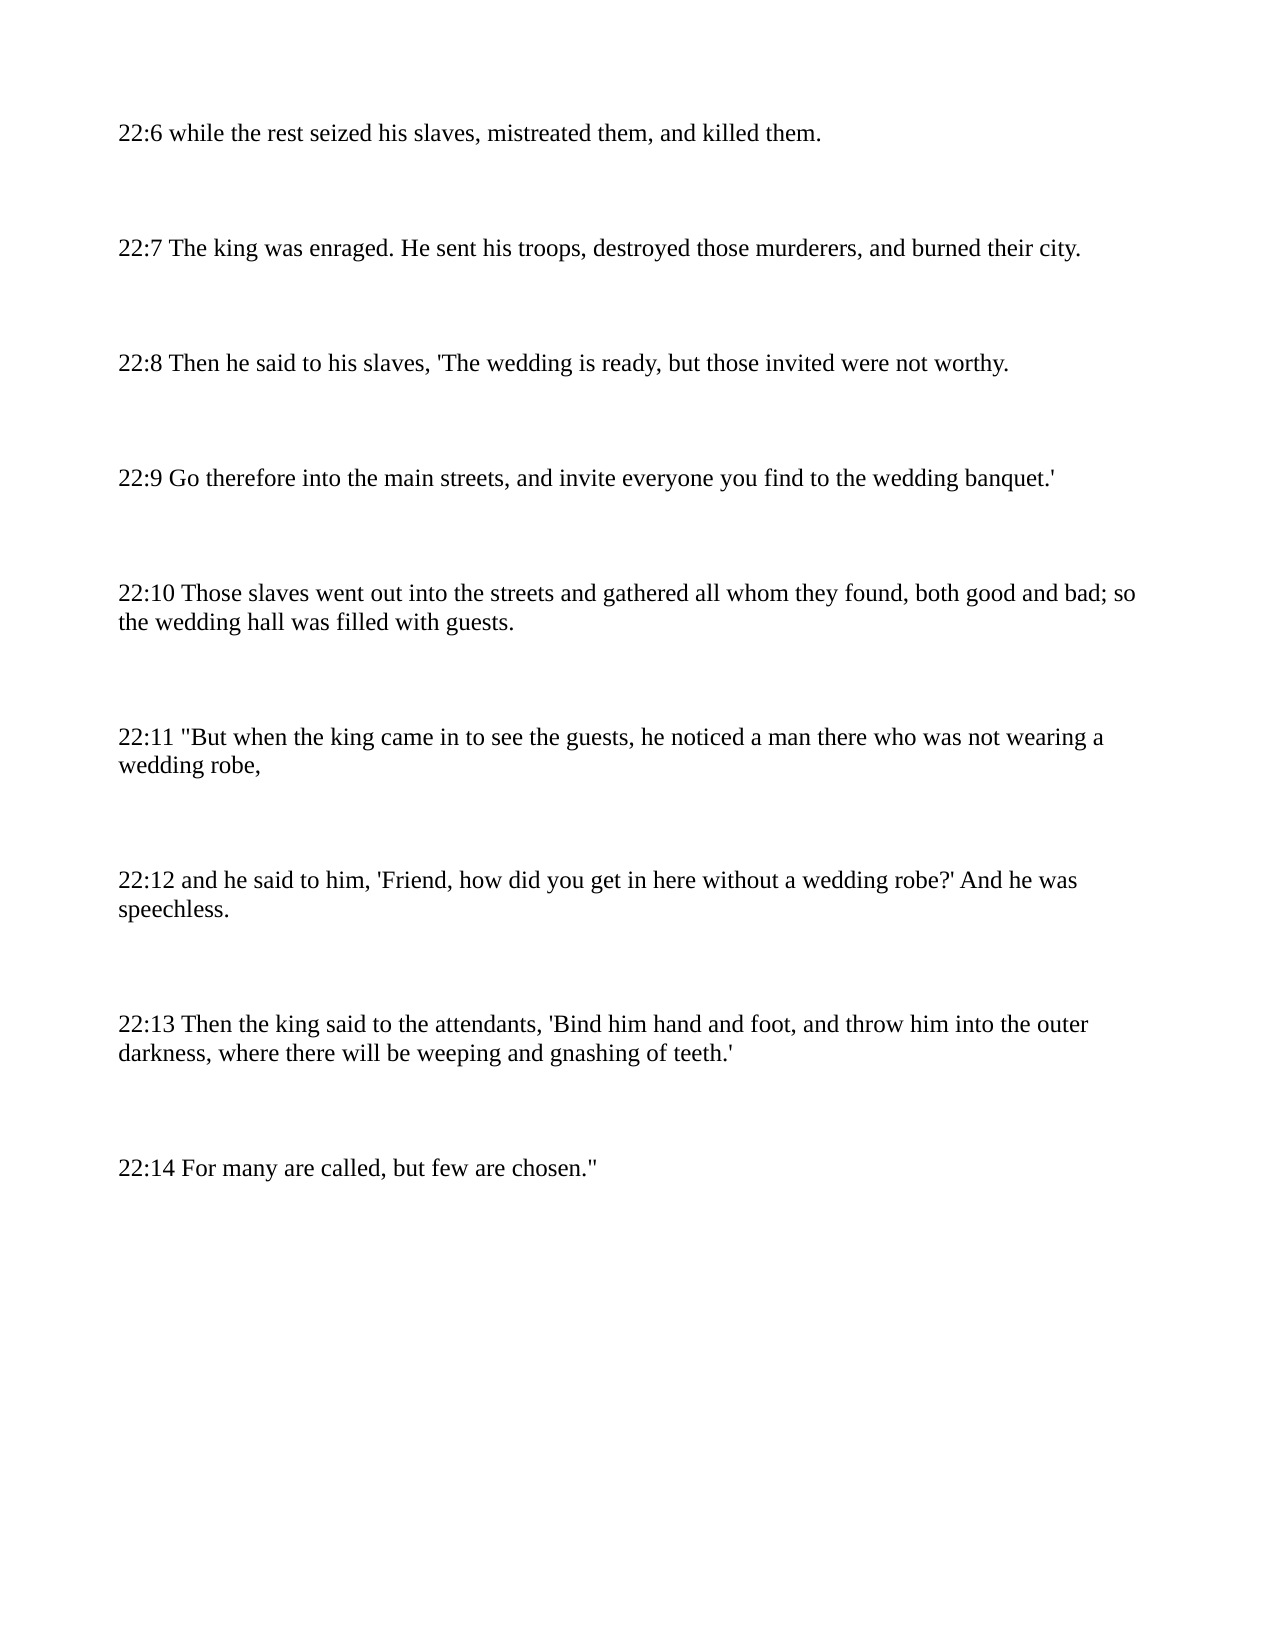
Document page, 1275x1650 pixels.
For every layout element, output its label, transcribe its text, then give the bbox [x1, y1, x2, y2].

text 22:14 For many are called, but few are chosen." [118, 1153, 1157, 1182]
text 22:9 Go therefore into the main streets, and invite everyone you find to the wedding banquet.' [118, 463, 1157, 578]
text 22:7 The king was enraged. He sent his troops, destroyed those murderers, and burned their city. [118, 233, 1157, 348]
text 22:12 and he said to him, 'Friend, how did you get in here without a wedding robe?' And he was speechless. [118, 866, 1157, 1009]
text 22:11 "But when the king came in to see the guests, he noticed a man there who was not wearing a wedding robe, [118, 722, 1157, 866]
text 22:6 while the rest seized his slaves, mistreated them, and killed them. [118, 118, 1157, 233]
text 22:8 Then he said to his slaves, 'The wedding is ready, but those invited were not worthy. [118, 348, 1157, 463]
text 22:10 Those slaves went out into the streets and gathered all whom they found, both good and bad; so the wedding hall was filled with guests. [118, 578, 1157, 722]
text 22:13 Then the king said to the attendants, 'Bind him hand and foot, and throw him into the outer darkness, where there will be weeping and gnashing of teeth.' [118, 1009, 1157, 1153]
